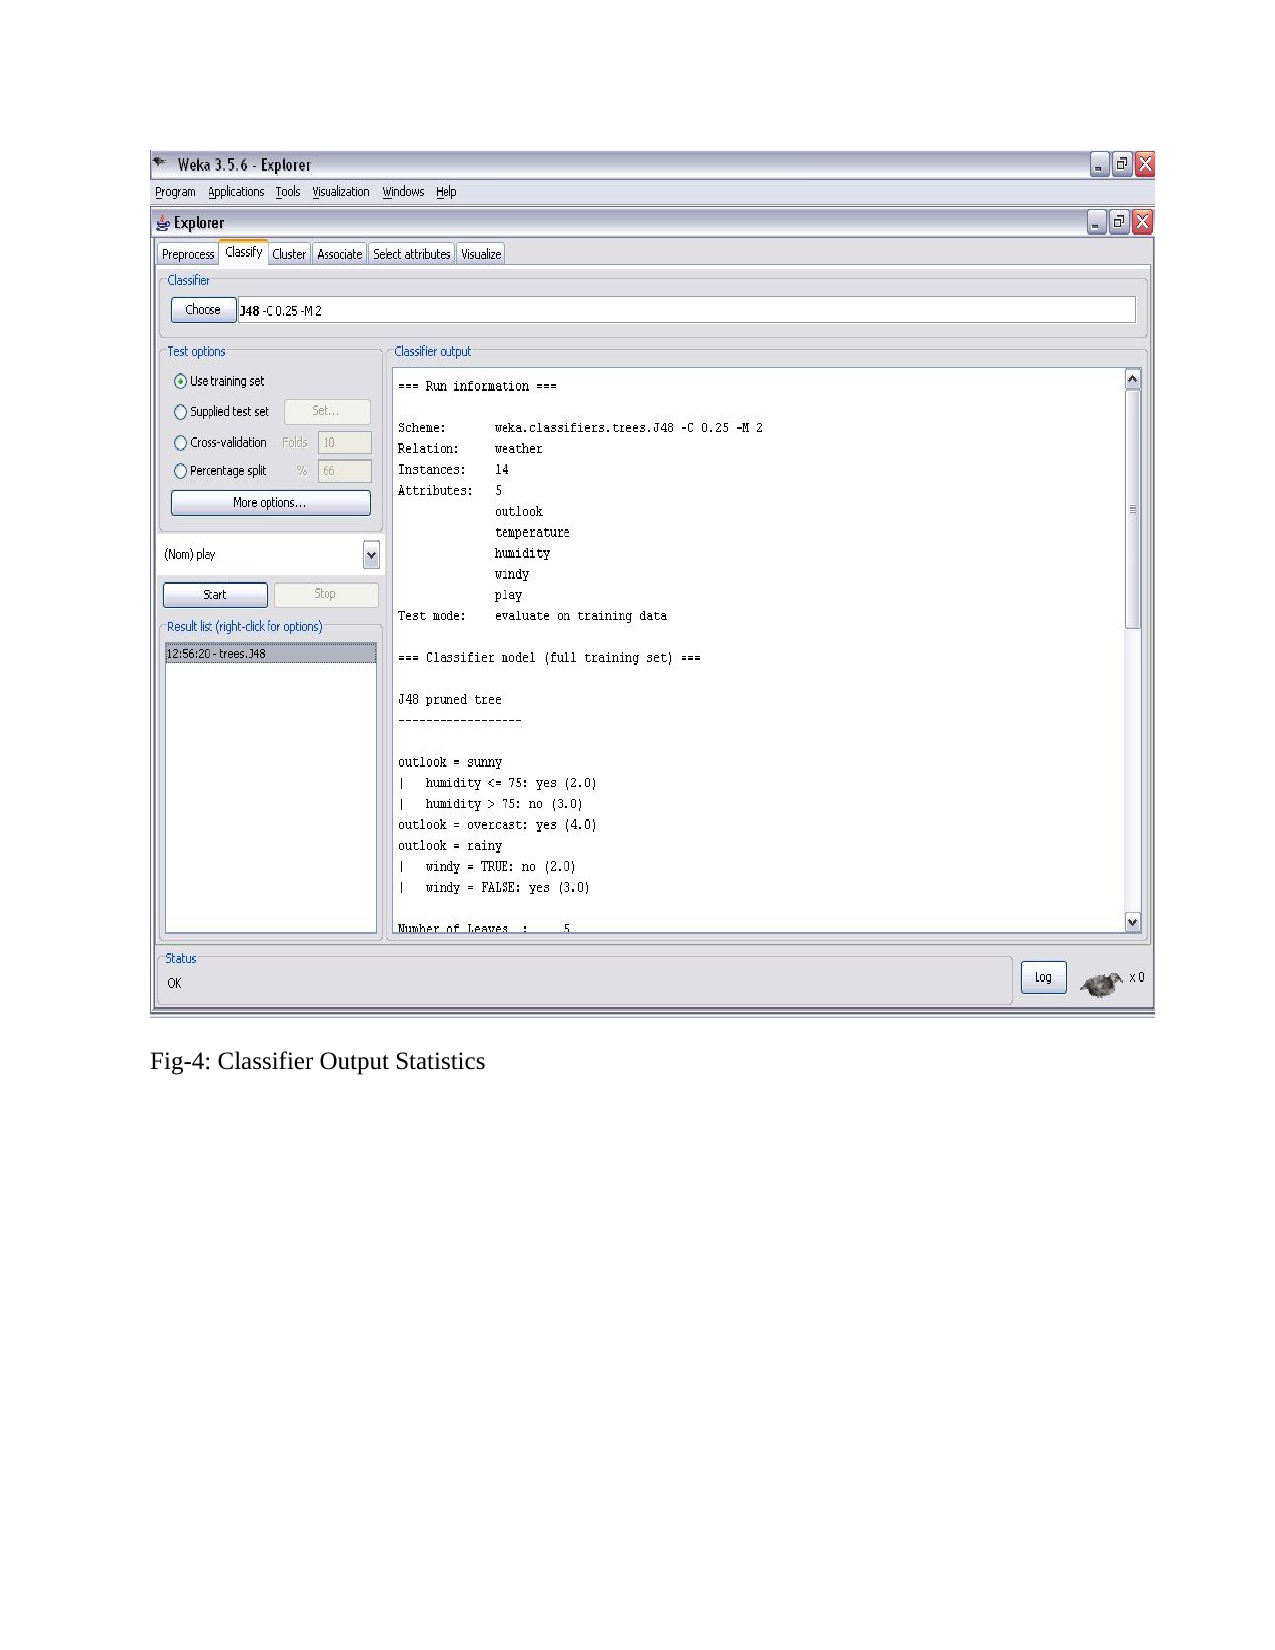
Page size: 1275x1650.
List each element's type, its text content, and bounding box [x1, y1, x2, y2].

text Fig-4: Classifier Output Statistics [150, 1046, 1125, 1075]
